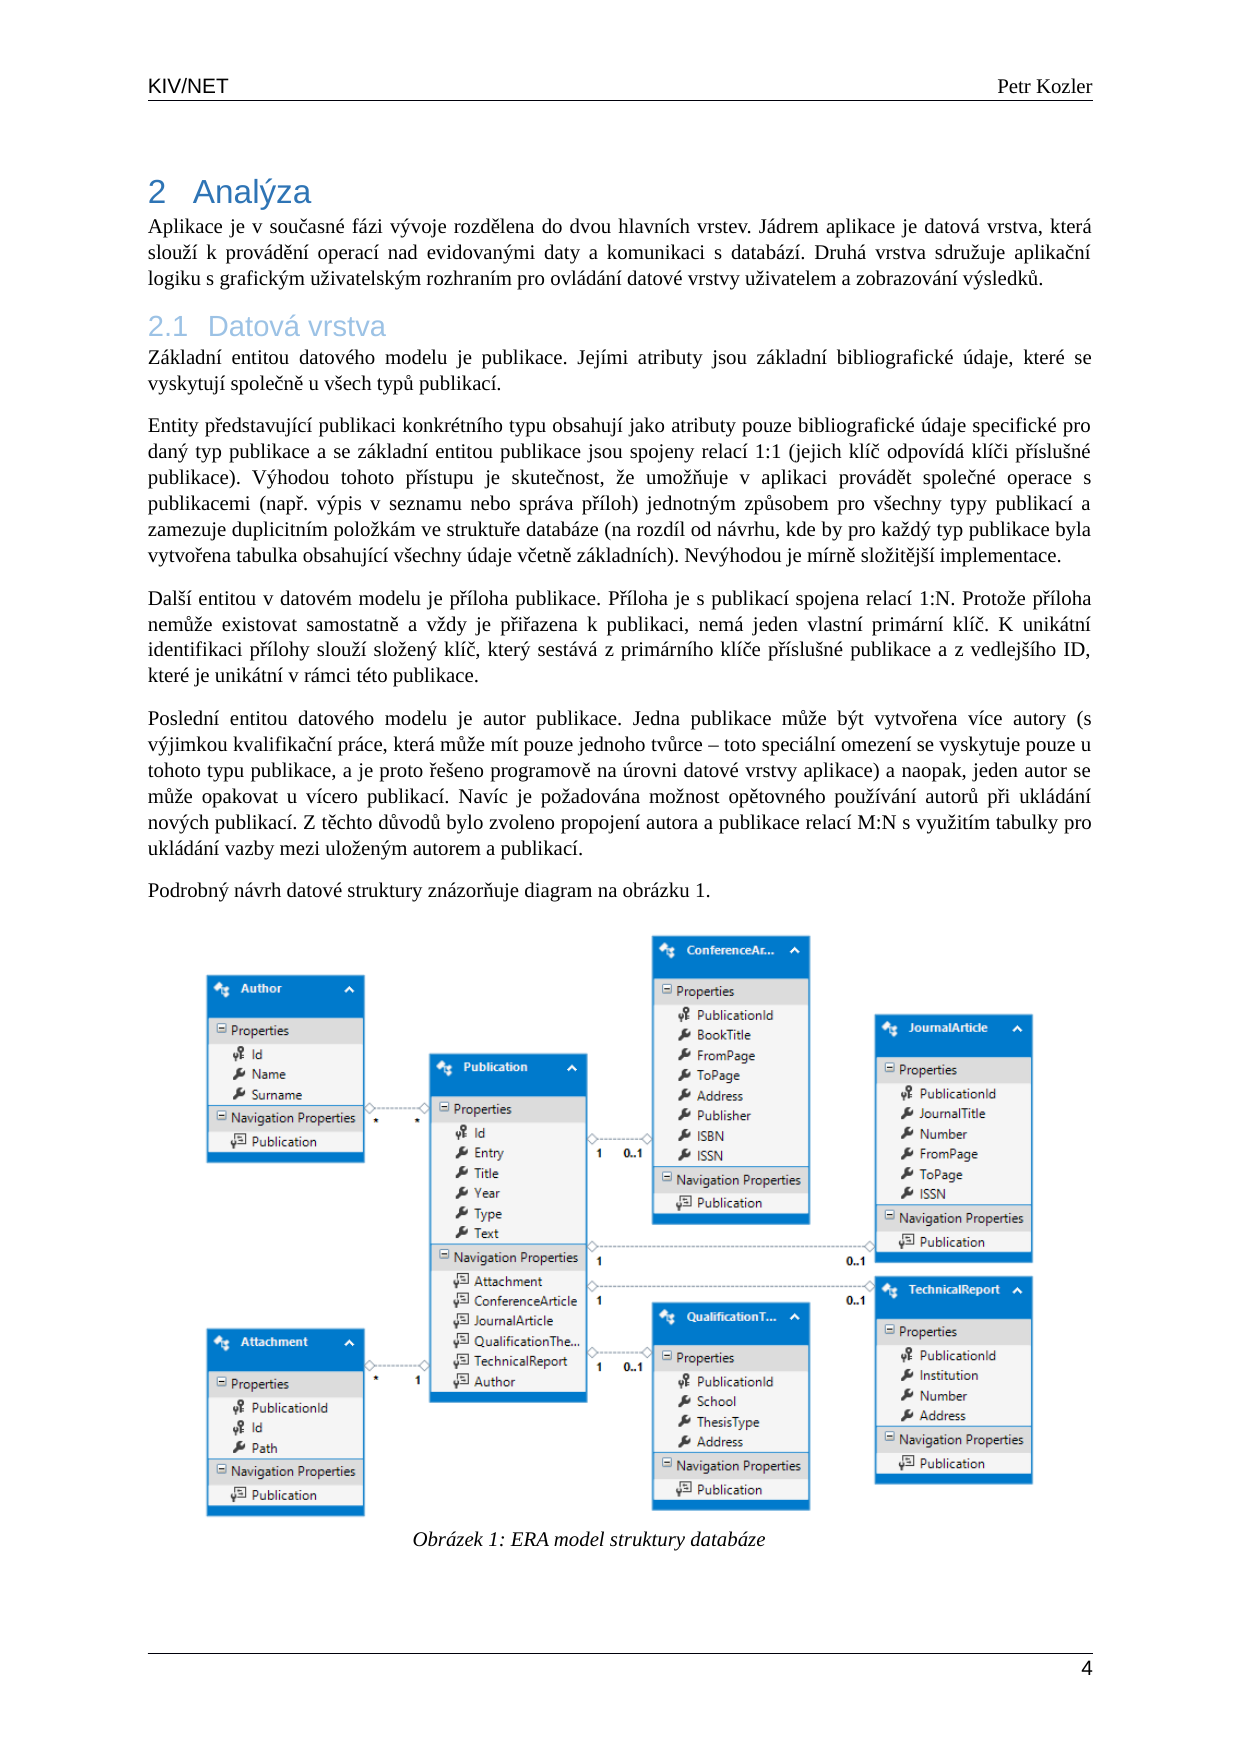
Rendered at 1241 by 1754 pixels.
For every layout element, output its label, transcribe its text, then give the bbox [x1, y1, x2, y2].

text Aplikace je v současné fázi vývoje rozdělena do dvou hlavních vrstev. Jádrem aplikace je datová vrstva, která slouží k provádění operací nad evidovanými daty a komunikaci s databází. Druhá vrstva sdružuje aplikační logiku s grafickým uživatelským rozhraním pro ovládání datové vrstvy uživatelem a zobrazování výsledků. [148, 214, 1093, 290]
subtitle Datová vrstva [148, 308, 1093, 342]
picture [196, 925, 1042, 1525]
text Entity představující publikaci konkrétního typu obsahují jako atributy pouze bibliografické údaje specifické pro daný typ publikace a se základní entitou publikace jsou spojeny relací 1:1 (jejich klíč odpovídá klíči příslušné publikace). Výhodou tohoto přístupu je skutečnost, že umožňuje v aplikaci provádět společné operace s publikacemi (např. výpis v seznamu nebo správa příloh) jednotným způsobem pro všechny typy publikací a zamezuje duplicitním položkám ve struktuře databáze (na rozdíl od návrhu, kde by pro každý typ publikace byla vytvořena tabulka obsahující všechny údaje včetně základních). Nevýhodou je mírně složitější implementace. [148, 413, 1093, 567]
text Základní entitou datového modelu je publikace. Jejími atributy jsou základní bibliografické údaje, které se vyskytují společně u všech typů publikací. [148, 345, 1093, 395]
text Další entitou v datovém modelu je příloha publikace. Příloha je s publikací spojena relací 1:N. Protože příloha nemůže existovat samostatně a vždy je přiřazena k publikaci, nemá jeden vlastní primární klíč. K unikátní identifikaci přílohy slouží složený klíč, který sestává z primárního klíče příslušné publikace a z vedlejšího ID, které je unikátní v rámci této publikace. [148, 586, 1093, 687]
subtitle Analýza [148, 173, 1093, 211]
text Poslední entitou datového modelu je autor publikace. Jedna publikace může být vytvořena více autory (s výjimkou kvalifikační práce, která může mít pouze jednoho tvůrce – toto speciální omezení se vyskytuje pouze u tohoto typu publikace, a je proto řešeno programově na úrovni datové vrstvy aplikace) a naopak, jeden autor se může opakovat u vícero publikací. Navíc je požadována možnost opětovného používání autorů při ukládání nových publikací. Z těchto důvodů bylo zvoleno propojení autora a publikace relací M:N s využitím tabulky pro ukládání vazby mezi uloženým autorem a publikací. [148, 706, 1093, 860]
text Obrázek 1: ERA model struktury databáze [166, 959, 1011, 1551]
text Podrobný návrh datové struktury znázorňuje diagram na obrázku 1. [148, 878, 1093, 902]
